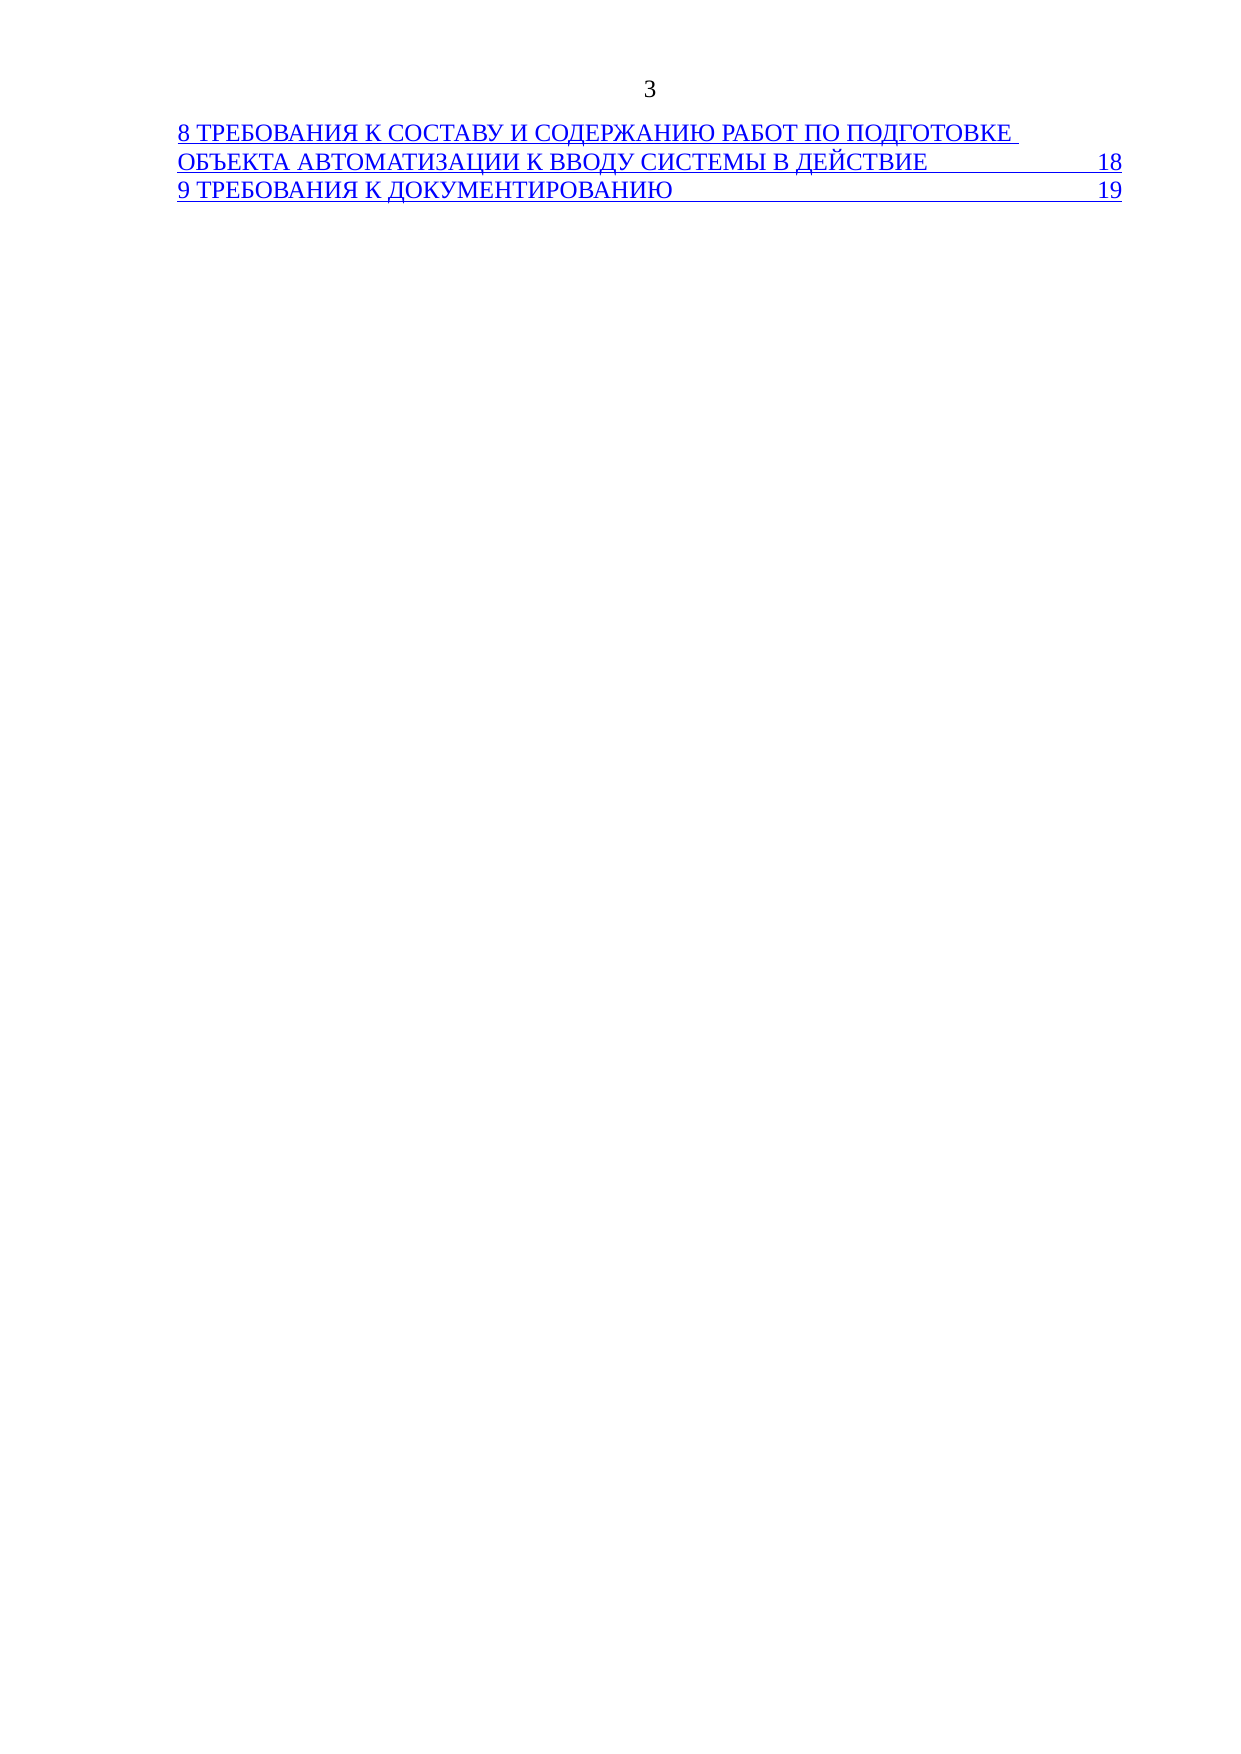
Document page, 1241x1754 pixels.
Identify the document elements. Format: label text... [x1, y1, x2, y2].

text 8 ТРЕБОВАНИЯ К СОСТАВУ И СОДЕРЖАНИЮ РАБОТ ПО ПОДГОТОВКЕ ОБЪЕКТА АВТОМАТИЗАЦИИ К ВВОДУ СИСТЕМЫ В ДЕЙСТВИЕ 18 [177, 118, 1122, 172]
text 9 ТРЕБОВАНИЯ К ДОКУМЕНТИРОВАНИЮ 19 [177, 176, 1122, 201]
